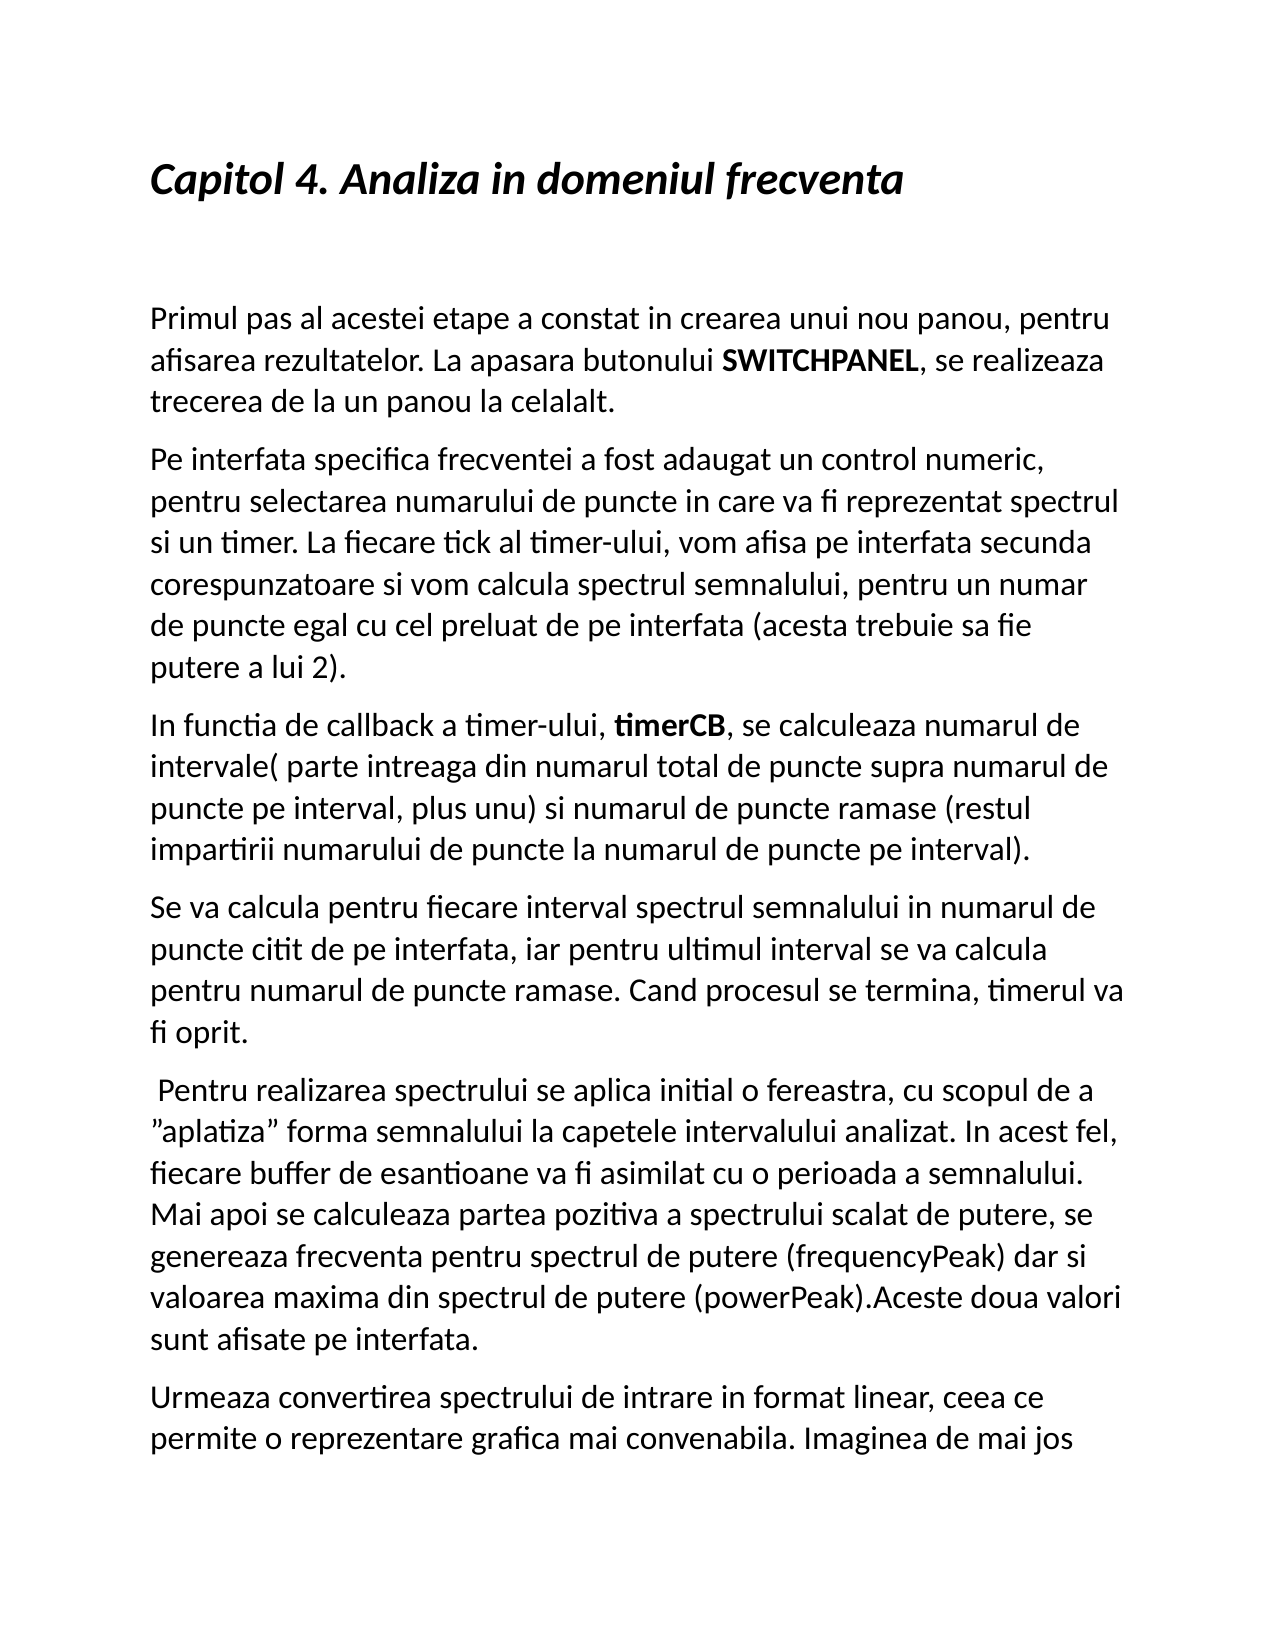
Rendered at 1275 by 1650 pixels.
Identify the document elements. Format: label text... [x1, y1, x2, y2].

text In functia de callback a timer-ului, timerCB, se calculeaza numarul de intervale( parte intreaga din numarul total de puncte supra numarul de puncte pe interval, plus unu) si numarul de puncte ramase (restul impartirii numarului de puncte la numarul de puncte pe interval). [150, 704, 1125, 869]
text Pentru realizarea spectrului se aplica initial o fereastra, cu scopul de a ”aplatiza” forma semnalului la capetele intervalului analizat. In acest fel, fiecare buffer de esantioane va fi asimilat cu o perioada a semnalului. Mai apoi se calculeaza partea pozitiva a spectrului scalat de putere, se genereaza frecventa pentru spectrul de putere (frequencyPeak) dar si valoarea maxima din spectrul de putere (powerPeak).Aceste doua valori sunt afisate pe interfata. [150, 1069, 1125, 1358]
text Capitol 4. Analiza in domeniul frecventa [150, 150, 1125, 206]
text Primul pas al acestei etape a constat in crearea unui nou panou, pentru afisarea rezultatelor. La apasara butonului SWITCHPANEL, se realizeaza trecerea de la un panou la celalalt. [150, 297, 1125, 421]
text Pe interfata specifica frecventei a fost adaugat un control numeric, pentru selectarea numarului de puncte in care va fi reprezentat spectrul si un timer. La fiecare tick al timer-ului, vom afisa pe interfata secunda corespunzatoare si vom calcula spectrul semnalului, pentru un numar de puncte egal cu cel preluat de pe interfata (acesta trebuie sa fie putere a lui 2). [150, 438, 1125, 686]
text Se va calcula pentru fiecare interval spectrul semnalului in numarul de puncte citit de pe interfata, iar pentru ultimul interval se va calcula pentru numarul de puncte ramase. Cand procesul se termina, timerul va fi oprit. [150, 886, 1125, 1051]
text Urmeaza convertirea spectrului de intrare in format linear, ceea ce permite o reprezentare grafica mai convenabila. Imaginea de mai jos [150, 1376, 1125, 1458]
